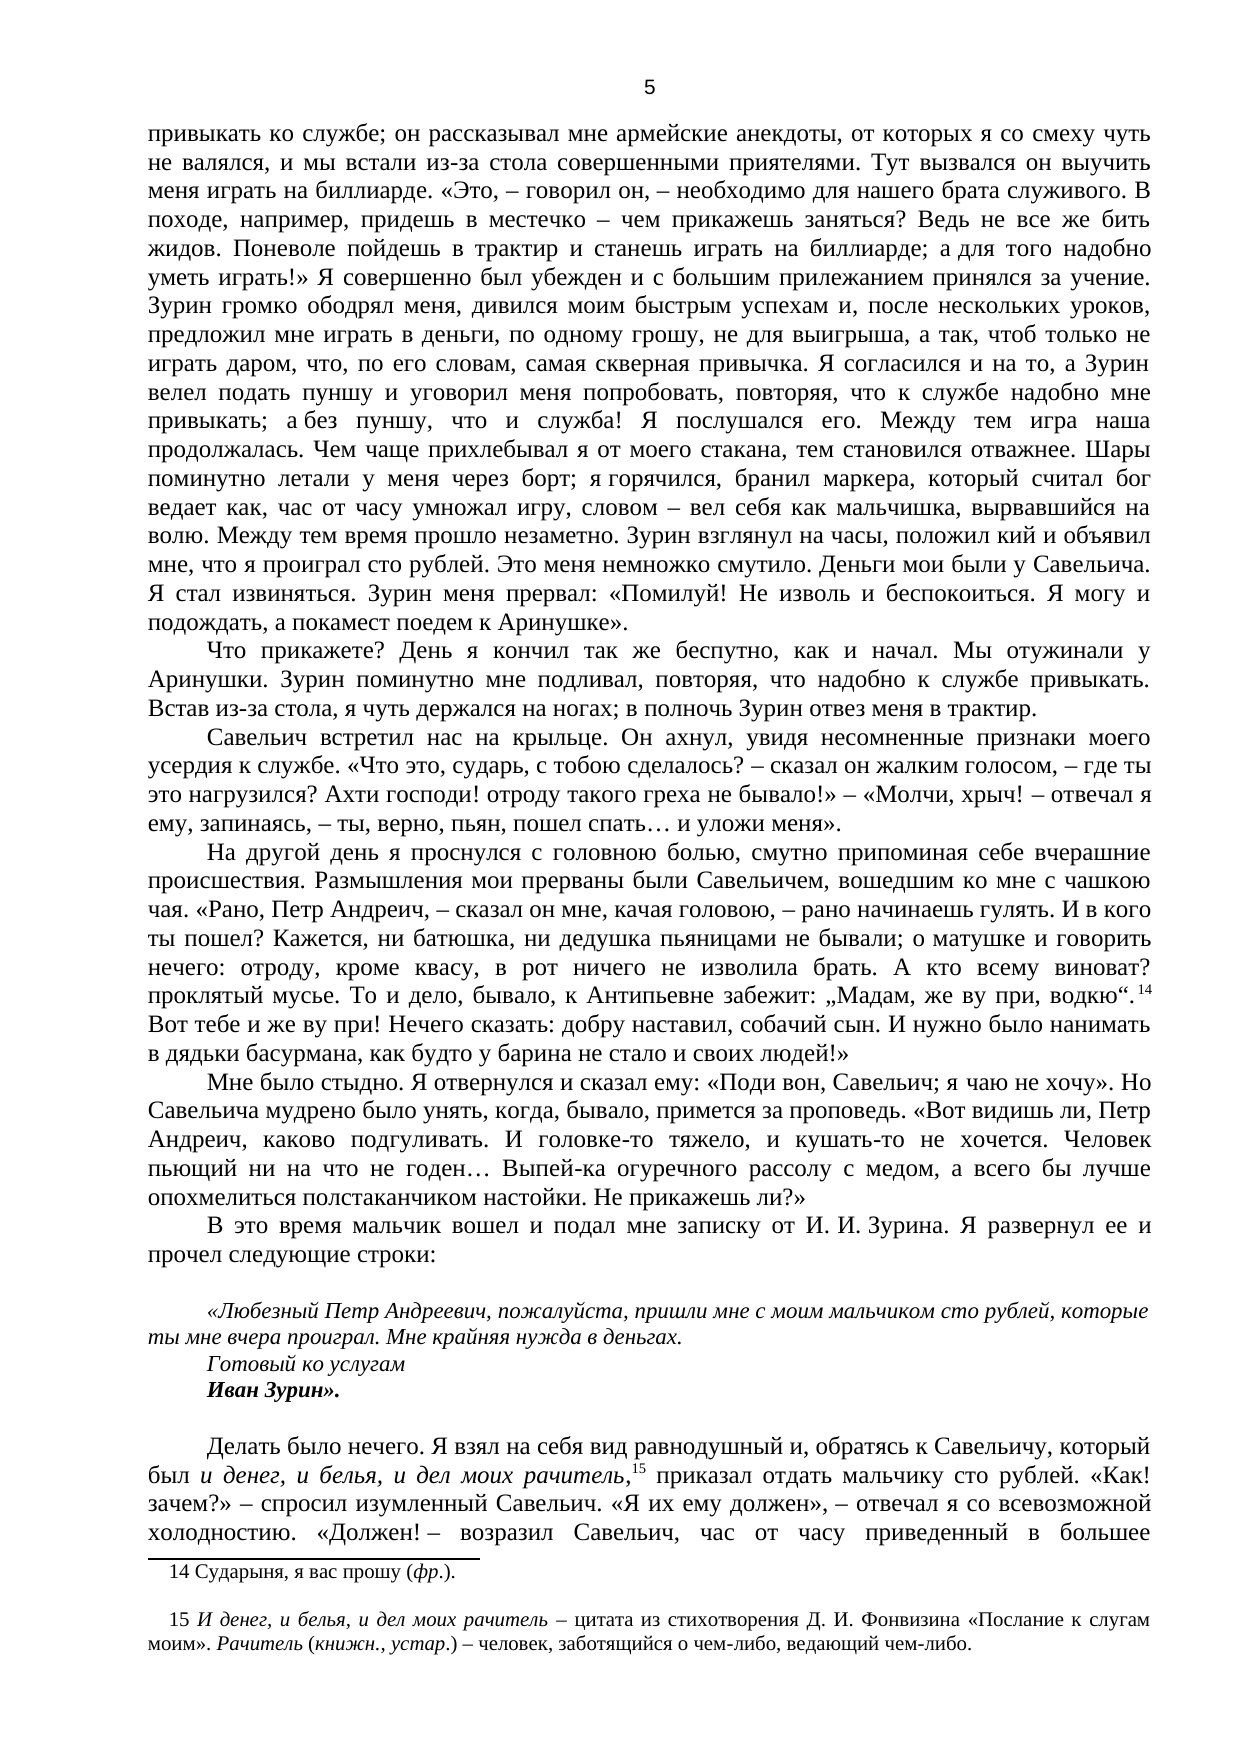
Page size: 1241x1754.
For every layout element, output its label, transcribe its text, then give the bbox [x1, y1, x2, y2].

text «Любезный Петр Андреевич, пожалуйста, пришли мне с моим мальчиком сто рублей, которые ты мне вчера проиграл. Мне крайняя нужда в деньгах. [148, 1297, 1152, 1349]
text В это время мальчик вошел и подал мне записку от И. И. Зурина. Я развернул ее и прочел следующие строки: [148, 1211, 1152, 1268]
text И денег, и белья, и дел моих рачитель – цитата из стихотворения Д. И. Фонвизина «Послание к слугам моим». Рачитель (книжн., устар.) – человек, заботящийся о чем‑либо, ведающий чем‑либо. [148, 1607, 1152, 1655]
text Сударыня, я вас прошу (фр.). [148, 1559, 1152, 1583]
text Делать было нечего. Я взял на себя вид равнодушный и, обратясь к Савельичу, который был и денег, и белья, и дел моих рачитель, приказал отдать мальчику сто рублей. «Как! зачем?» – спросил изумленный Савельич. «Я их ему должен», – отвечал я со всевозможной холодностию. «Должен! – возразил Савельич, час от часу приведенный в большее [148, 1431, 1152, 1546]
text Мне было стыдно. Я отвернулся и сказал ему: «Поди вон, Савельич; я чаю не хочу». Но Савельича мудрено было унять, когда, бывало, примется за проповедь. «Вот видишь ли, Петр Андреич, каково подгуливать. И головке‑то тяжело, и кушать‑то не хочется. Человек пьющий ни на что не годен… Выпей‑ка огуречного рассолу с медом, а всего бы лучше опохмелиться полстаканчиком настойки. Не прикажешь ли?» [148, 1067, 1152, 1211]
text привыкать ко службе; он рассказывал мне армейские анекдоты, от которых я со смеху чуть не валялся, и мы встали из‑за стола совершенными приятелями. Тут вызвался он выучить меня играть на биллиарде. «Это, – говорил он, – необходимо для нашего брата служивого. В походе, например, придешь в местечко – чем прикажешь заняться? Ведь не все же бить жидов. Поневоле пойдешь в трактир и станешь играть на биллиарде; а для того надобно уметь играть!» Я совершенно был убежден и с большим прилежанием принялся за учение. Зурин громко ободрял меня, дивился моим быстрым успехам и, после нескольких уроков, предложил мне играть в деньги, по одному грошу, не для выигрыша, а так, чтоб только не играть даром, что, по его словам, самая скверная привычка. Я согласился и на то, а Зурин велел подать пуншу и уговорил меня попробовать, повторяя, что к службе надобно мне привыкать; а без пуншу, что и служба! Я послушался его. Между тем игра наша продолжалась. Чем чаще прихлебывал я от моего стакана, тем становился отважнее. Шары поминутно летали у меня через борт; я горячился, бранил маркера, который считал бог ведает как, час от часу умножал игру, словом – вел себя как мальчишка, вырвавшийся на волю. Между тем время прошло незаметно. Зурин взглянул на часы, положил кий и объявил мне, что я проиграл сто рублей. Это меня немножко смутило. Деньги мои были у Савельича. Я стал извиняться. Зурин меня прервал: «Помилуй! Не изволь и беспокоиться. Я могу и подождать, а покамест поедем к Аринушке». [148, 118, 1152, 636]
text Савельич встретил нас на крыльце. Он ахнул, увидя несомненные признаки моего усердия к службе. «Что это, сударь, с тобою сделалось? – сказал он жалким голосом, – где ты это нагрузился? Ахти господи! отроду такого греха не бывало!» – «Молчи, хрыч! – отвечал я ему, запинаясь, – ты, верно, пьян, пошел спать… и уложи меня». [148, 722, 1152, 837]
text Готовый ко услугам [148, 1349, 1152, 1376]
text На другой день я проснулся с головною болью, смутно припоминая себе вчерашние происшествия. Размышления мои прерваны были Савельичем, вошедшим ко мне с чашкою чая. «Рано, Петр Андреич, – сказал он мне, качая головою, – рано начинаешь гулять. И в кого ты пошел? Кажется, ни батюшка, ни дедушка пьяницами не бывали; о матушке и говорить нечего: отроду, кроме квасу, в рот ничего не изволила брать. А кто всему виноват? проклятый мусье. То и дело, бывало, к Антипьевне забежит: „Мадам, же ву при, водкю“. Вот тебе и же ву при! Нечего сказать: добру наставил, собачий сын. И нужно было нанимать в дядьки басурмана, как будто у барина не стало и своих людей!» [148, 837, 1152, 1067]
text Что прикажете? День я кончил так же беспутно, как и начал. Мы отужинали у Аринушки. Зурин поминутно мне подливал, повторяя, что надобно к службе привыкать. Встав из‑за стола, я чуть держался на ногах; в полночь Зурин отвез меня в трактир. [148, 636, 1152, 722]
text Иван Зурин». [148, 1376, 1152, 1402]
